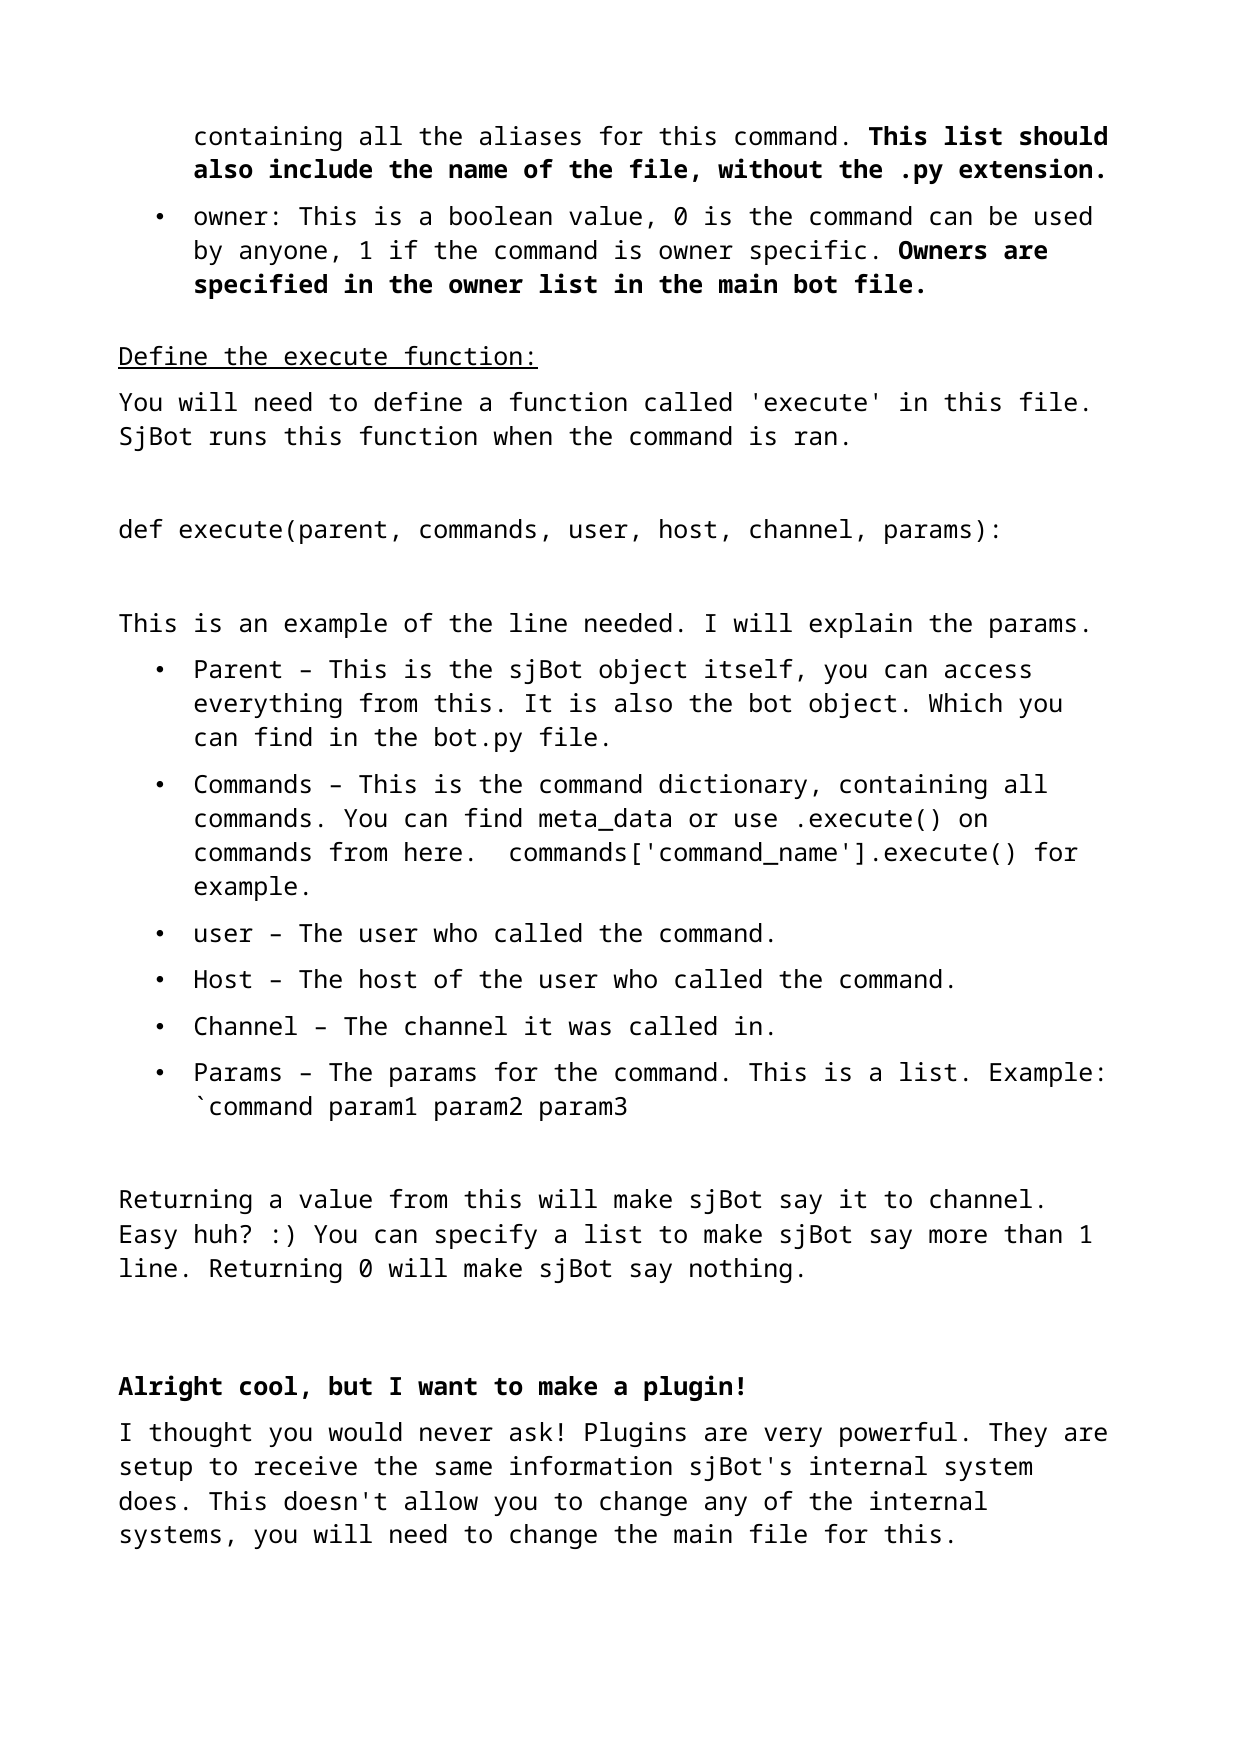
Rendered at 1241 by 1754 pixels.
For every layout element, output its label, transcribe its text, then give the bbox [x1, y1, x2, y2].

text You will need to define a function called 'execute' in this file. SjBot runs this function when the command is ran. [118, 385, 1122, 453]
text I thought you would never ask! Plugins are very powerful. They are setup to receive the same information sjBot's internal system does. This doesn't allow you to change any of the internal systems, you will need to change the main file for this. [118, 1415, 1122, 1551]
list user – The user who called the command. [156, 915, 1122, 949]
list owner: This is a boolean value, 0 is the command can be used by anyone, 1 if the command is owner specific. Owners are specified in the owner list in the main bot file. [156, 199, 1122, 301]
list containing all the aliases for this command. This list should also include the name of the file, without the .py extension. [156, 118, 1122, 186]
list Params – The params for the command. This is a list. Example: `command param1 param2 param3 [156, 1055, 1122, 1123]
text Returning a value from this will make sjBot say it to channel. Easy huh? :) You can specify a list to make sjBot say more than 1 line. Returning 0 will make sjBot say nothing. [118, 1182, 1122, 1284]
list Channel – The channel it was called in. [156, 1008, 1122, 1042]
list Parent – This is the sjBot object itself, you can access everything from this. It is also the bot object. Which you can find in the bot.py file. [156, 652, 1122, 754]
text This is an example of the line needed. I will explain the params. [118, 605, 1122, 639]
subtitle Alright cool, but I want to make a plugin! [118, 1368, 1122, 1402]
list Commands – This is the command dictionary, containing all commands. You can find meta_data or use .execute() on commands from here. commands['command_name'].execute() for example. [156, 767, 1122, 903]
text def execute(parent, commands, user, host, channel, params): [118, 512, 1122, 546]
subtitle Define the execute function: [118, 338, 1122, 372]
list Host – The host of the user who called the command. [156, 962, 1122, 996]
